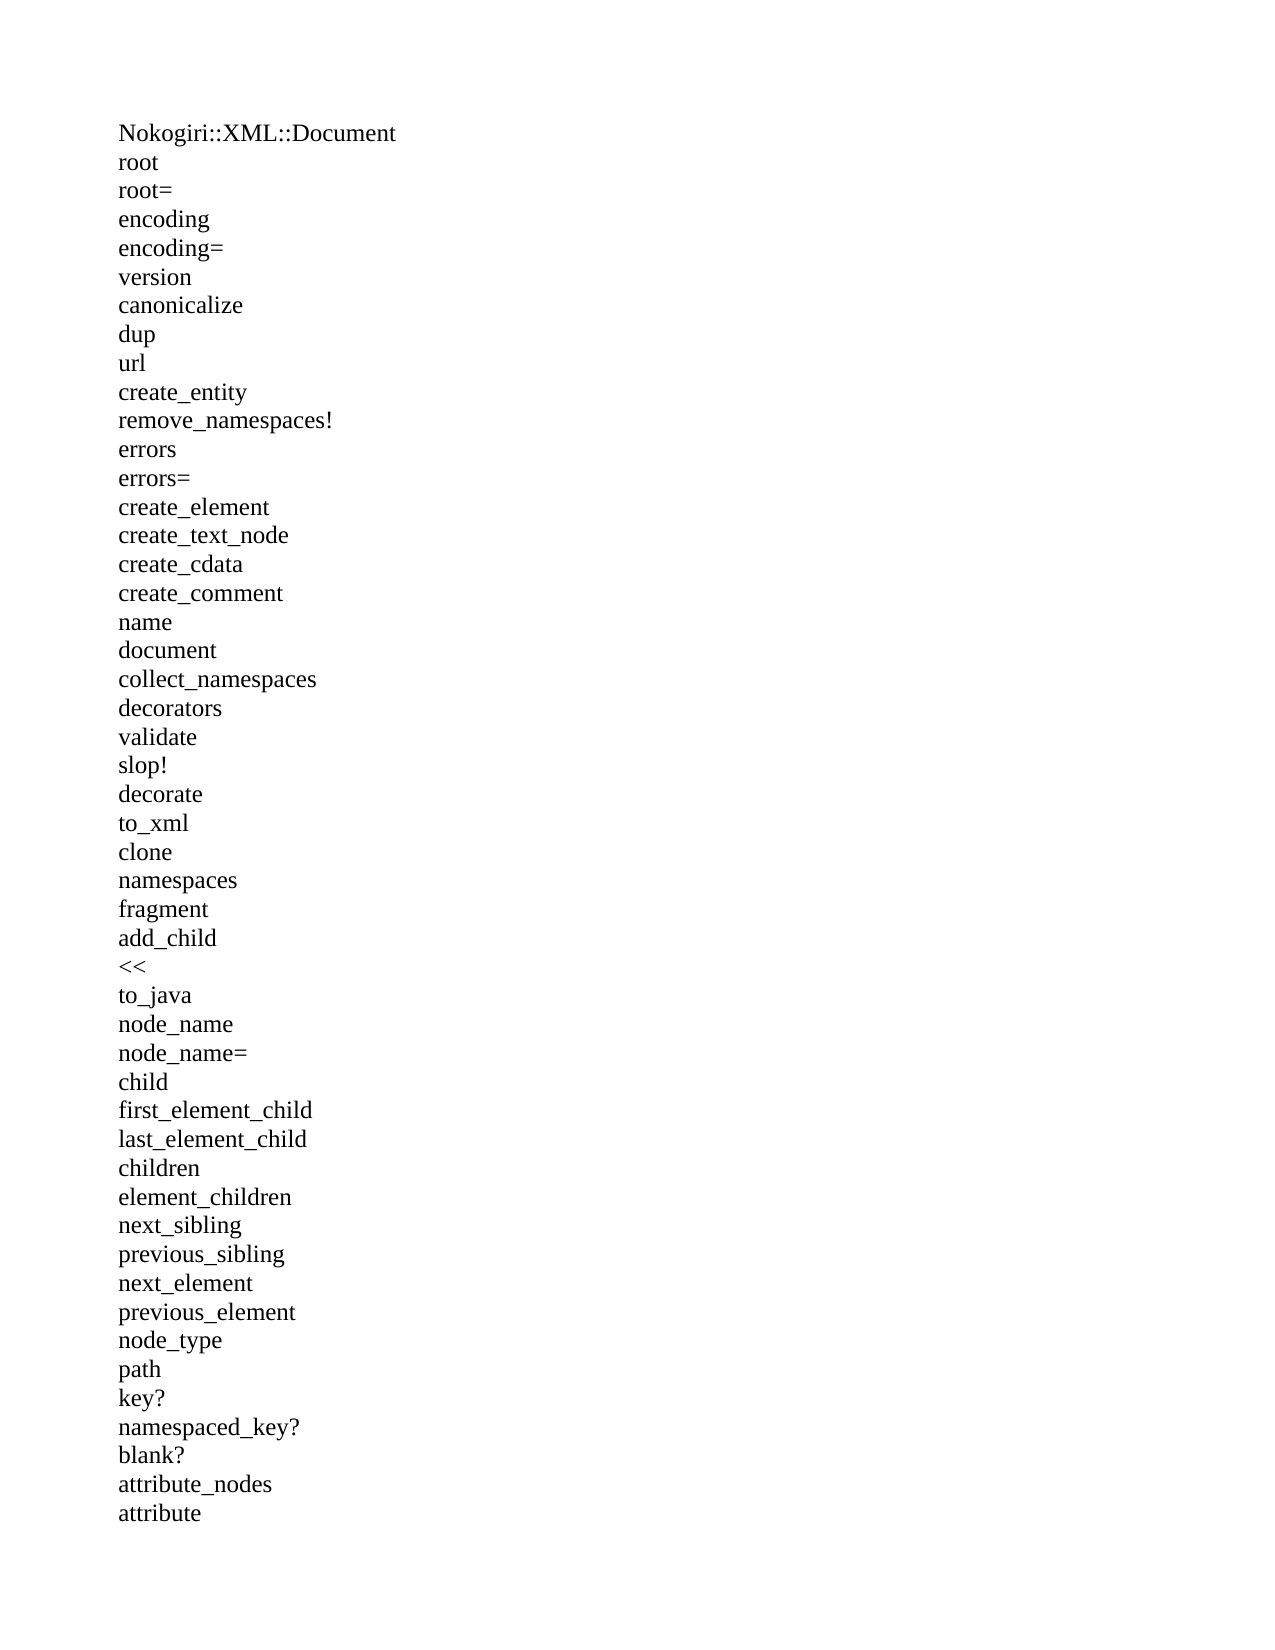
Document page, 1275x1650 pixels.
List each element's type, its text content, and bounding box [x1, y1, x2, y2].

text node_type [118, 1326, 1157, 1354]
text canonicalize [118, 291, 1157, 319]
text document [118, 636, 1157, 664]
text collect_namespaces [118, 664, 1157, 693]
text previous_sibling [118, 1239, 1157, 1268]
text << [118, 952, 1157, 981]
text remove_namespaces! [118, 406, 1157, 434]
text root [118, 147, 1157, 176]
text last_element_child [118, 1124, 1157, 1153]
text key? [118, 1383, 1157, 1412]
text first_element_child [118, 1096, 1157, 1124]
text dup [118, 319, 1157, 348]
text child [118, 1067, 1157, 1096]
text element_children [118, 1182, 1157, 1211]
text encoding [118, 204, 1157, 233]
text namespaced_key? [118, 1412, 1157, 1441]
text clone [118, 837, 1157, 866]
text encoding= [118, 233, 1157, 262]
text slop! [118, 751, 1157, 779]
text create_text_node [118, 521, 1157, 549]
text decorate [118, 779, 1157, 808]
text namespaces [118, 866, 1157, 894]
text root= [118, 176, 1157, 204]
text next_element [118, 1268, 1157, 1297]
text previous_element [118, 1297, 1157, 1326]
text Nokogiri::XML::Document [118, 118, 1157, 147]
text create_cdata [118, 549, 1157, 578]
text attribute_nodes [118, 1469, 1157, 1498]
text errors= [118, 463, 1157, 492]
text next_sibling [118, 1211, 1157, 1239]
text node_name= [118, 1038, 1157, 1067]
text create_element [118, 492, 1157, 521]
text to_java [118, 981, 1157, 1009]
text path [118, 1354, 1157, 1383]
text create_entity [118, 377, 1157, 406]
text decorators [118, 693, 1157, 722]
text url [118, 348, 1157, 377]
text add_child [118, 923, 1157, 952]
text attribute [118, 1498, 1157, 1527]
text to_xml [118, 808, 1157, 837]
text errors [118, 434, 1157, 463]
text create_comment [118, 578, 1157, 607]
text fragment [118, 894, 1157, 923]
text blank? [118, 1441, 1157, 1469]
text version [118, 262, 1157, 291]
text children [118, 1153, 1157, 1182]
text node_name [118, 1009, 1157, 1038]
text validate [118, 722, 1157, 751]
text name [118, 607, 1157, 636]
